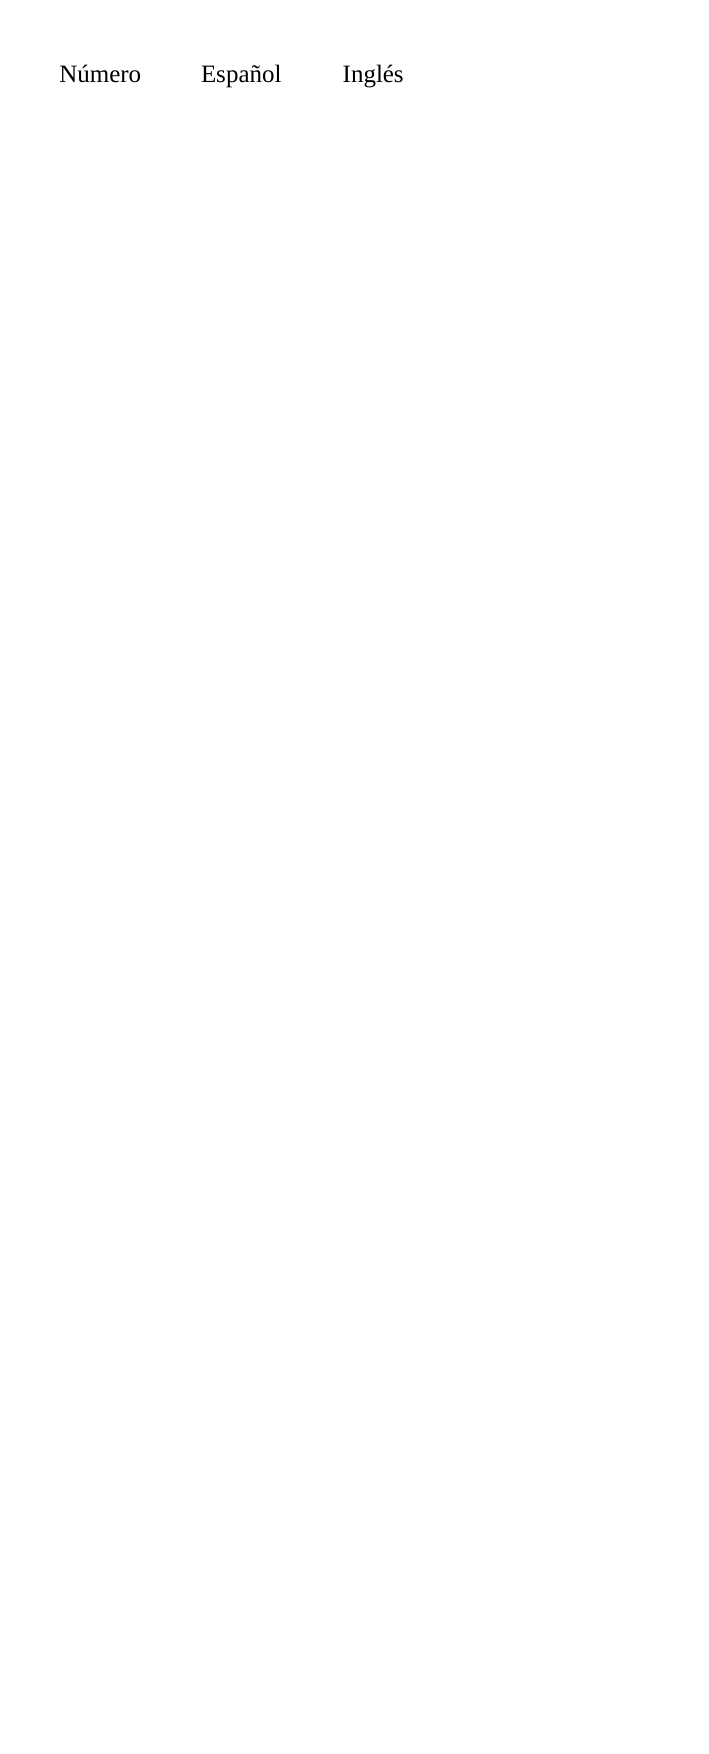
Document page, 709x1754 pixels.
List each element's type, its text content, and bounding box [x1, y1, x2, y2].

text Número Español Inglés [59, 59, 649, 88]
